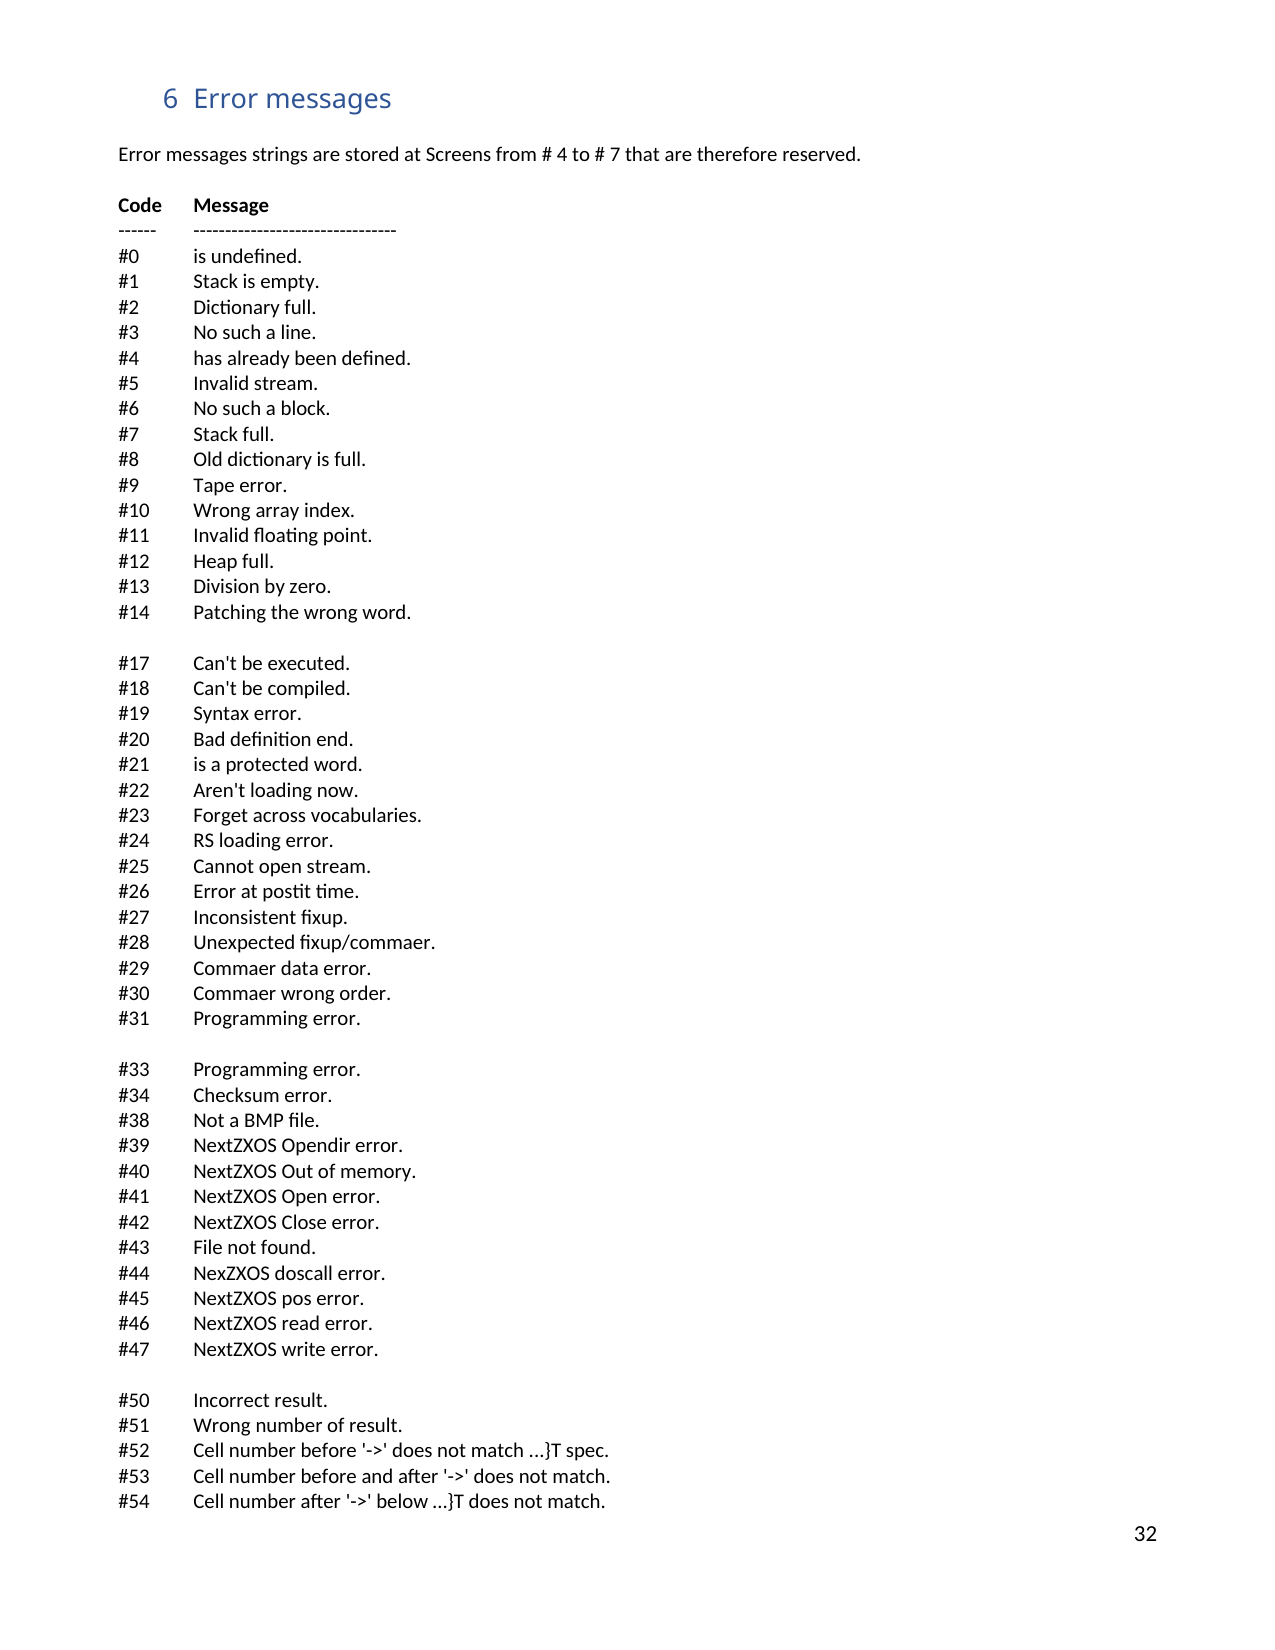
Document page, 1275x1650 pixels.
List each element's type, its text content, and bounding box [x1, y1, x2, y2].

text #44 NexZXOS doscall error. [118, 1260, 1157, 1285]
text #23 Forget across vocabularies. [118, 802, 1157, 828]
text #19 Syntax error. [118, 701, 1157, 726]
text #3 No such a line. [118, 319, 1157, 345]
text #11 Invalid floating point. [118, 523, 1157, 548]
text Error messages strings are stored at Screens from # 4 to # 7 that are therefore reserved. [118, 141, 1157, 167]
text #38 Not a BMP file. [118, 1107, 1157, 1133]
text #20 Bad definition end. [118, 726, 1157, 751]
text #51 Wrong number of result. [118, 1412, 1157, 1438]
text #45 NextZXOS pos error. [118, 1285, 1157, 1311]
text #9 Tape error. [118, 472, 1157, 497]
text #46 NextZXOS read error. [118, 1311, 1157, 1336]
text #10 Wrong array index. [118, 497, 1157, 523]
text #27 Inconsistent fixup. [118, 904, 1157, 929]
text #30 Commaer wrong order. [118, 980, 1157, 1006]
text #25 Cannot open stream. [118, 853, 1157, 878]
text #42 NextZXOS Close error. [118, 1209, 1157, 1234]
text #53 Cell number before and after '->' does not match. [118, 1463, 1157, 1488]
text #7 Stack full. [118, 421, 1157, 446]
text #2 Dictionary full. [118, 294, 1157, 319]
text #5 Invalid stream. [118, 370, 1157, 396]
text #4 has already been defined. [118, 345, 1157, 370]
text #26 Error at postit time. [118, 878, 1157, 904]
text #41 NextZXOS Open error. [118, 1183, 1157, 1209]
text #22 Aren't loading now. [118, 777, 1157, 802]
text #14 Patching the wrong word. [118, 599, 1157, 624]
text #40 NextZXOS Out of memory. [118, 1158, 1157, 1183]
text #28 Unexpected fixup/commaer. [118, 929, 1157, 955]
text #1 Stack is empty. [118, 268, 1157, 294]
text #34 Checksum error. [118, 1082, 1157, 1107]
text #18 Can't be compiled. [118, 675, 1157, 701]
text #39 NextZXOS Opendir error. [118, 1133, 1157, 1158]
text #47 NextZXOS write error. [118, 1336, 1157, 1361]
text #31 Programming error. [118, 1006, 1157, 1031]
subtitle Error messages [156, 79, 1157, 116]
text #17 Can't be executed. [118, 650, 1157, 675]
text #21 is a protected word. [118, 751, 1157, 777]
text #43 File not found. [118, 1234, 1157, 1260]
text #33 Programming error. [118, 1056, 1157, 1082]
text #12 Heap full. [118, 548, 1157, 573]
text Code Message [118, 192, 1157, 218]
text #29 Commaer data error. [118, 955, 1157, 980]
text #0 is undefined. [118, 243, 1157, 268]
text #6 No such a block. [118, 396, 1157, 421]
text #50 Incorrect result. [118, 1387, 1157, 1412]
text ------ -------------------------------- [118, 218, 1157, 243]
text #24 RS loading error. [118, 828, 1157, 853]
text #8 Old dictionary is full. [118, 446, 1157, 472]
text #13 Division by zero. [118, 573, 1157, 599]
text #52 Cell number before '->' does not match ...}T spec. [118, 1438, 1157, 1463]
text #54 Cell number after '->' below …}T does not match. [118, 1488, 1157, 1514]
